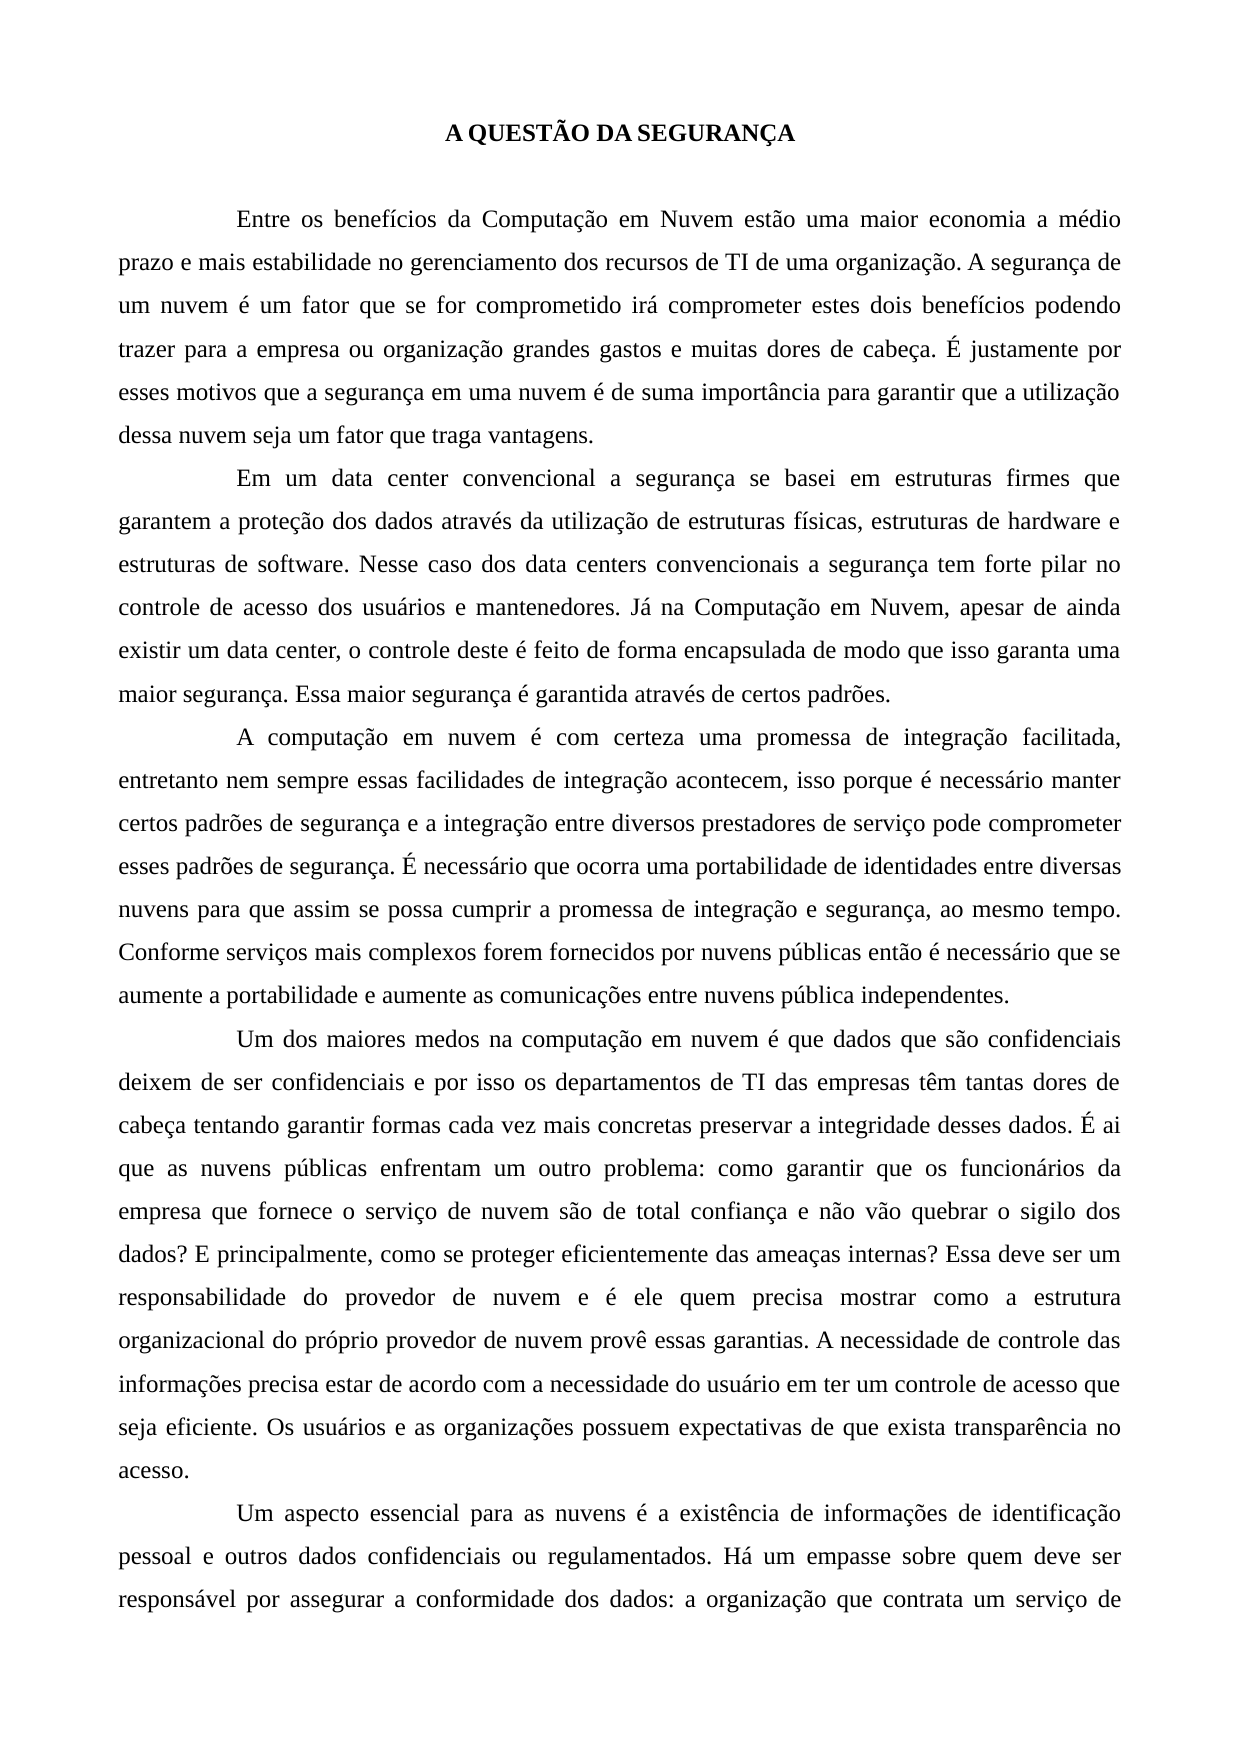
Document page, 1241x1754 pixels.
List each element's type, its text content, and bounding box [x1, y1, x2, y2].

text Um dos maiores medos na computação em nuvem é que dados que são confidenciais deixem de ser confidenciais e por isso os departamentos de TI das empresas têm tantas dores de cabeça tentando garantir formas cada vez mais concretas preservar a integridade desses dados. É ai que as nuvens públicas enfrentam um outro problema: como garantir que os funcionários da empresa que fornece o serviço de nuvem são de total confiança e não vão quebrar o sigilo dos dados? E principalmente, como se proteger eficientemente das ameaças internas? Essa deve ser um responsabilidade do provedor de nuvem e é ele quem precisa mostrar como a estrutura organizacional do próprio provedor de nuvem provê essas garantias. A necessidade de controle das informações precisa estar de acordo com a necessidade do usuário em ter um controle de acesso que seja eficiente. Os usuários e as organizações possuem expectativas de que exista transparência no acesso. [118, 1024, 1122, 1484]
text A computação em nuvem é com certeza uma promessa de integração facilitada, entretanto nem sempre essas facilidades de integração acontecem, isso porque é necessário manter certos padrões de segurança e a integração entre diversos prestadores de serviço pode comprometer esses padrões de segurança. É necessário que ocorra uma portabilidade de identidades entre diversas nuvens para que assim se possa cumprir a promessa de integração e segurança, ao mesmo tempo. Conforme serviços mais complexos forem fornecidos por nuvens públicas então é necessário que se aumente a portabilidade e aumente as comunicações entre nuvens pública independentes. [118, 722, 1122, 1009]
text A QUESTÃO DA SEGURANÇA [118, 118, 1122, 147]
text Entre os benefícios da Computação em Nuvem estão uma maior economia a médio prazo e mais estabilidade no gerenciamento dos recursos de TI de uma organização. A segurança de um nuvem é um fator que se for comprometido irá comprometer estes dois benefícios podendo trazer para a empresa ou organização grandes gastos e muitas dores de cabeça. É justamente por esses motivos que a segurança em uma nuvem é de suma importância para garantir que a utilização dessa nuvem seja um fator que traga vantagens. [118, 204, 1122, 449]
text Um aspecto essencial para as nuvens é a existência de informações de identificação pessoal e outros dados confidenciais ou regulamentados. Há um empasse sobre quem deve ser responsável por assegurar a conformidade dos dados: a organização que contrata um serviço de [118, 1498, 1122, 1613]
text Em um data center convencional a segurança se basei em estruturas firmes que garantem a proteção dos dados através da utilização de estruturas físicas, estruturas de hardware e estruturas de software. Nesse caso dos data centers convencionais a segurança tem forte pilar no controle de acesso dos usuários e mantenedores. Já na Computação em Nuvem, apesar de ainda existir um data center, o controle deste é feito de forma encapsulada de modo que isso garanta uma maior segurança. Essa maior segurança é garantida através de certos padrões. [118, 463, 1122, 707]
